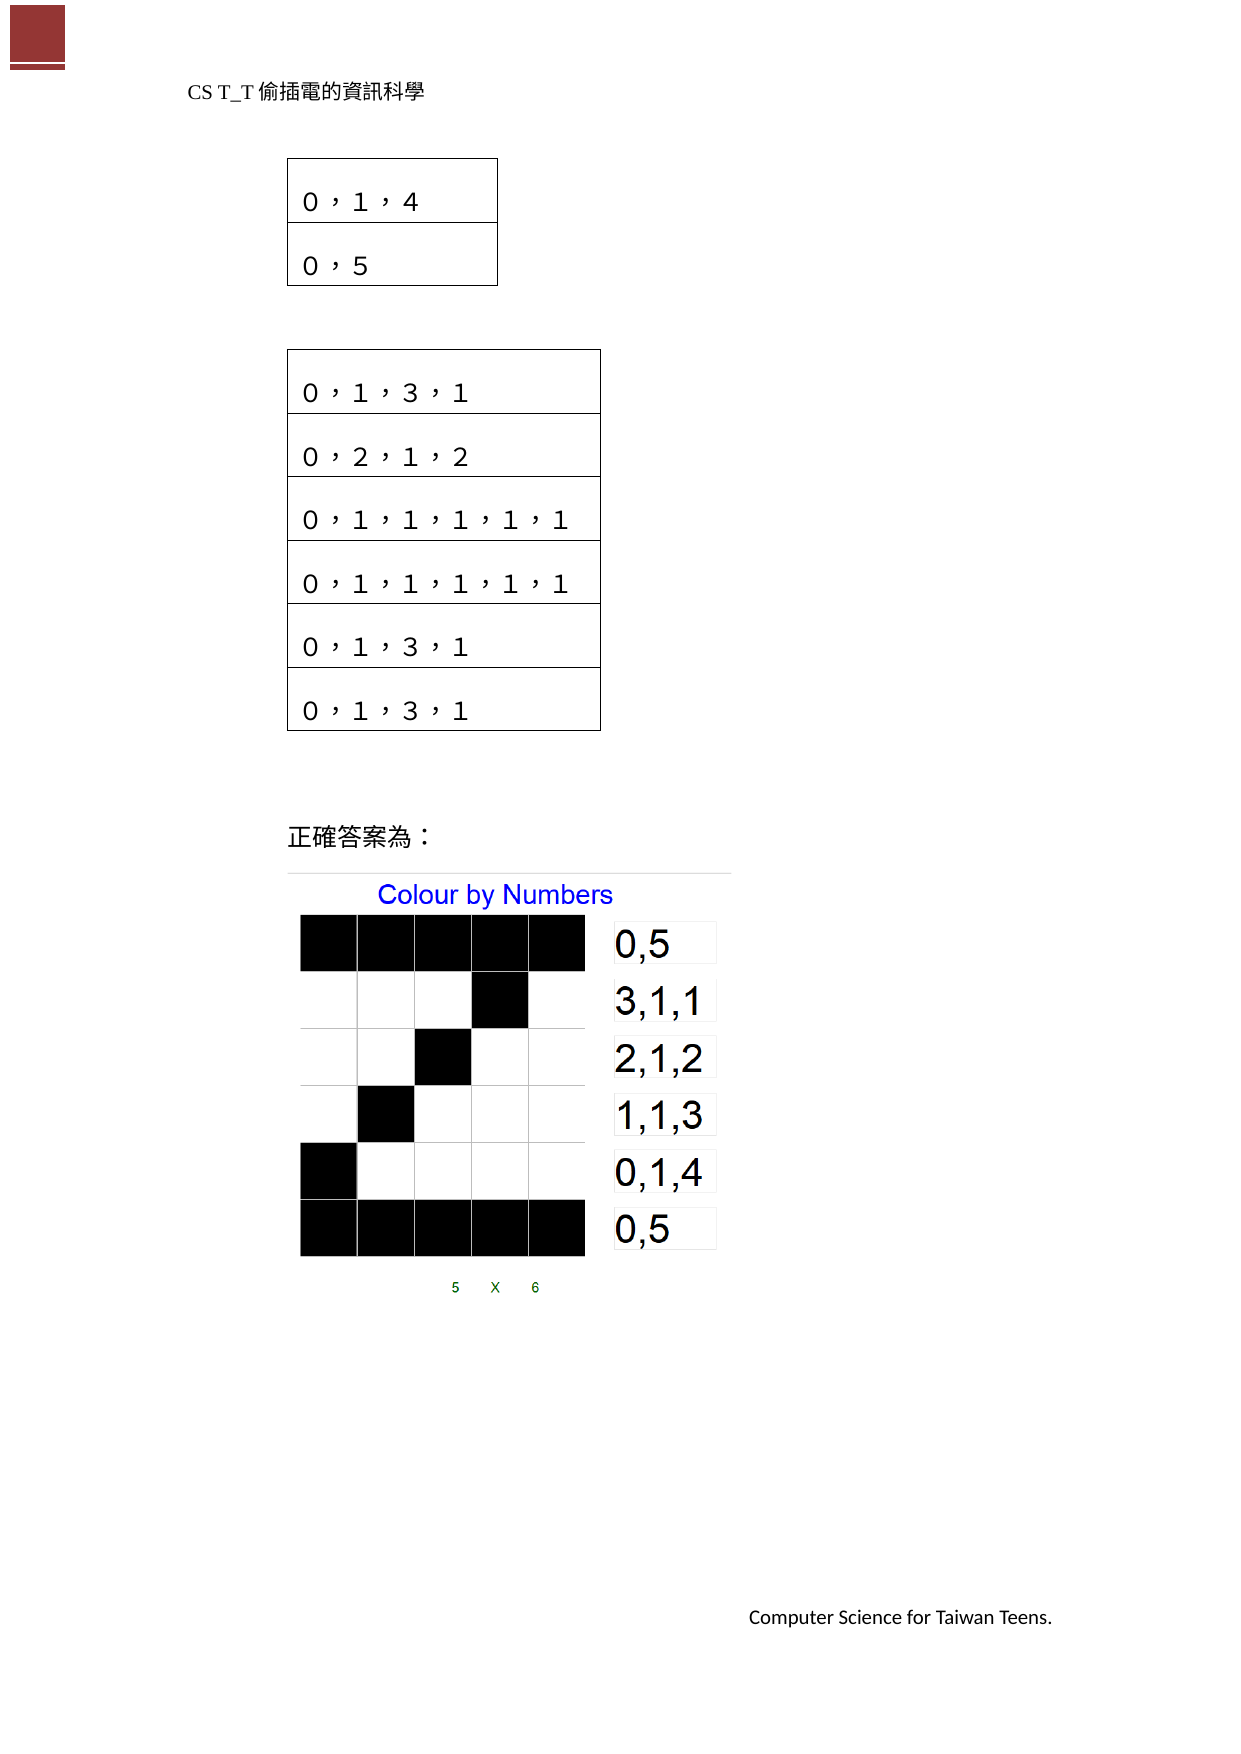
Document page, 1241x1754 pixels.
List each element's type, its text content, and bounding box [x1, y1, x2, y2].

table_cell ０，５ [288, 223, 497, 285]
table_cell ０，１，１，１，１，１ [288, 477, 600, 539]
table_cell ０，１，３，１ [288, 604, 600, 667]
table_cell ０，１，１，１，１，１ [288, 541, 600, 603]
text 正確答案為： [287, 794, 1053, 856]
table_cell ０，１，３，１ [288, 668, 600, 730]
table_cell ０，１，４ [288, 159, 497, 222]
table_cell ０，２，１，２ [288, 414, 600, 476]
table_header ０，１，３，１ [288, 350, 600, 412]
